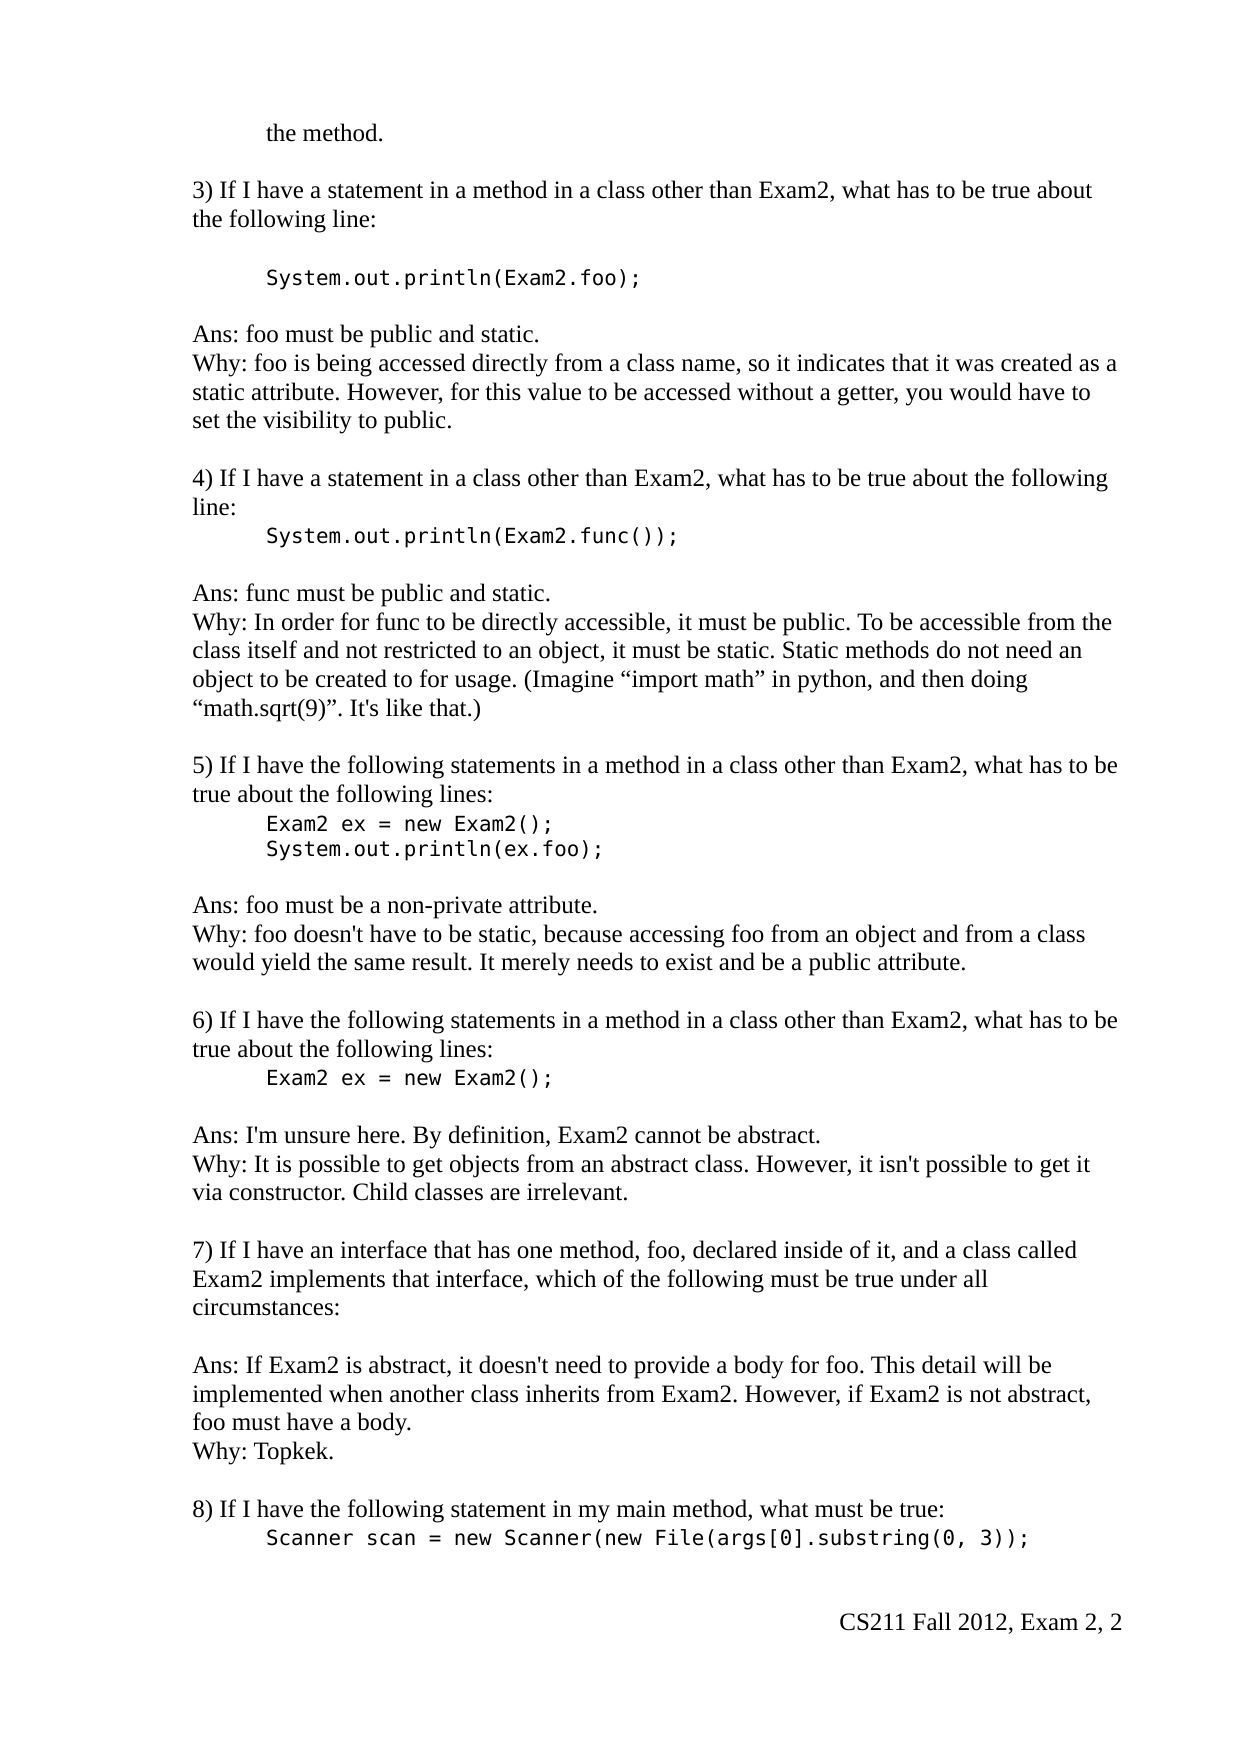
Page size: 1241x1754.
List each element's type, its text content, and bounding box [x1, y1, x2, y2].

text Ans: func must be public and static. [118, 578, 1122, 607]
text Why: foo doesn't have to be static, because accessing foo from an object and from a class would yield the same result. It merely needs to exist and be a public attribute. [118, 919, 1122, 976]
text System.out.println(Exam2.foo); [118, 262, 1122, 291]
text 7) If I have an interface that has one method, foo, declared inside of it, and a class called Exam2 implements that interface, which of the following must be true under all circumstances: [118, 1235, 1122, 1321]
text Ans: If Exam2 is abstract, it doesn't need to provide a body for foo. This detail will be implemented when another class inherits from Exam2. However, if Exam2 is not abstract, foo must have a body. [118, 1350, 1122, 1436]
text Why: In order for func to be directly accessible, it must be public. To be accessible from the class itself and not restricted to an object, it must be static. Static methods do not need an object to be created to for usage. (Imagine “import math” in python, and then doing “math.sqrt(9)”. It's like that.) [118, 607, 1122, 722]
text System.out.println(ex.foo); [118, 837, 1122, 861]
text Ans: foo must be a non-private attribute. [118, 890, 1122, 919]
text Ans: I'm unsure here. By definition, Exam2 cannot be abstract. [118, 1120, 1122, 1149]
text 6) If I have the following statements in a method in a class other than Exam2, what has to be true about the following lines: [118, 1005, 1122, 1062]
text 3) If I have a statement in a method in a class other than Exam2, what has to be true about the following line: [118, 176, 1122, 233]
text Why: foo is being accessed directly from a class name, so it indicates that it was created as a static attribute. However, for this value to be accessed without a getter, you would have to set the visibility to public. [118, 348, 1122, 434]
text 5) If I have the following statements in a method in a class other than Exam2, what has to be true about the following lines: [118, 751, 1122, 808]
text the method. [118, 118, 1122, 147]
text Exam2 ex = new Exam2(); [118, 808, 1122, 837]
text 8) If I have the following statement in my main method, what must be true: [118, 1494, 1122, 1522]
text Why: It is possible to get objects from an abstract class. However, it isn't possible to get it via constructor. Child classes are irrelevant. [118, 1149, 1122, 1206]
text System.out.println(Exam2.func()); [118, 521, 1122, 549]
text Ans: foo must be public and static. [118, 319, 1122, 348]
text Scanner scan = new Scanner(new File(args[0].substring(0, 3)); [118, 1522, 1122, 1551]
text Exam2 ex = new Exam2(); [118, 1062, 1122, 1091]
text Why: Topkek. [118, 1436, 1122, 1465]
text 4) If I have a statement in a class other than Exam2, what has to be true about the following line: [118, 463, 1122, 521]
